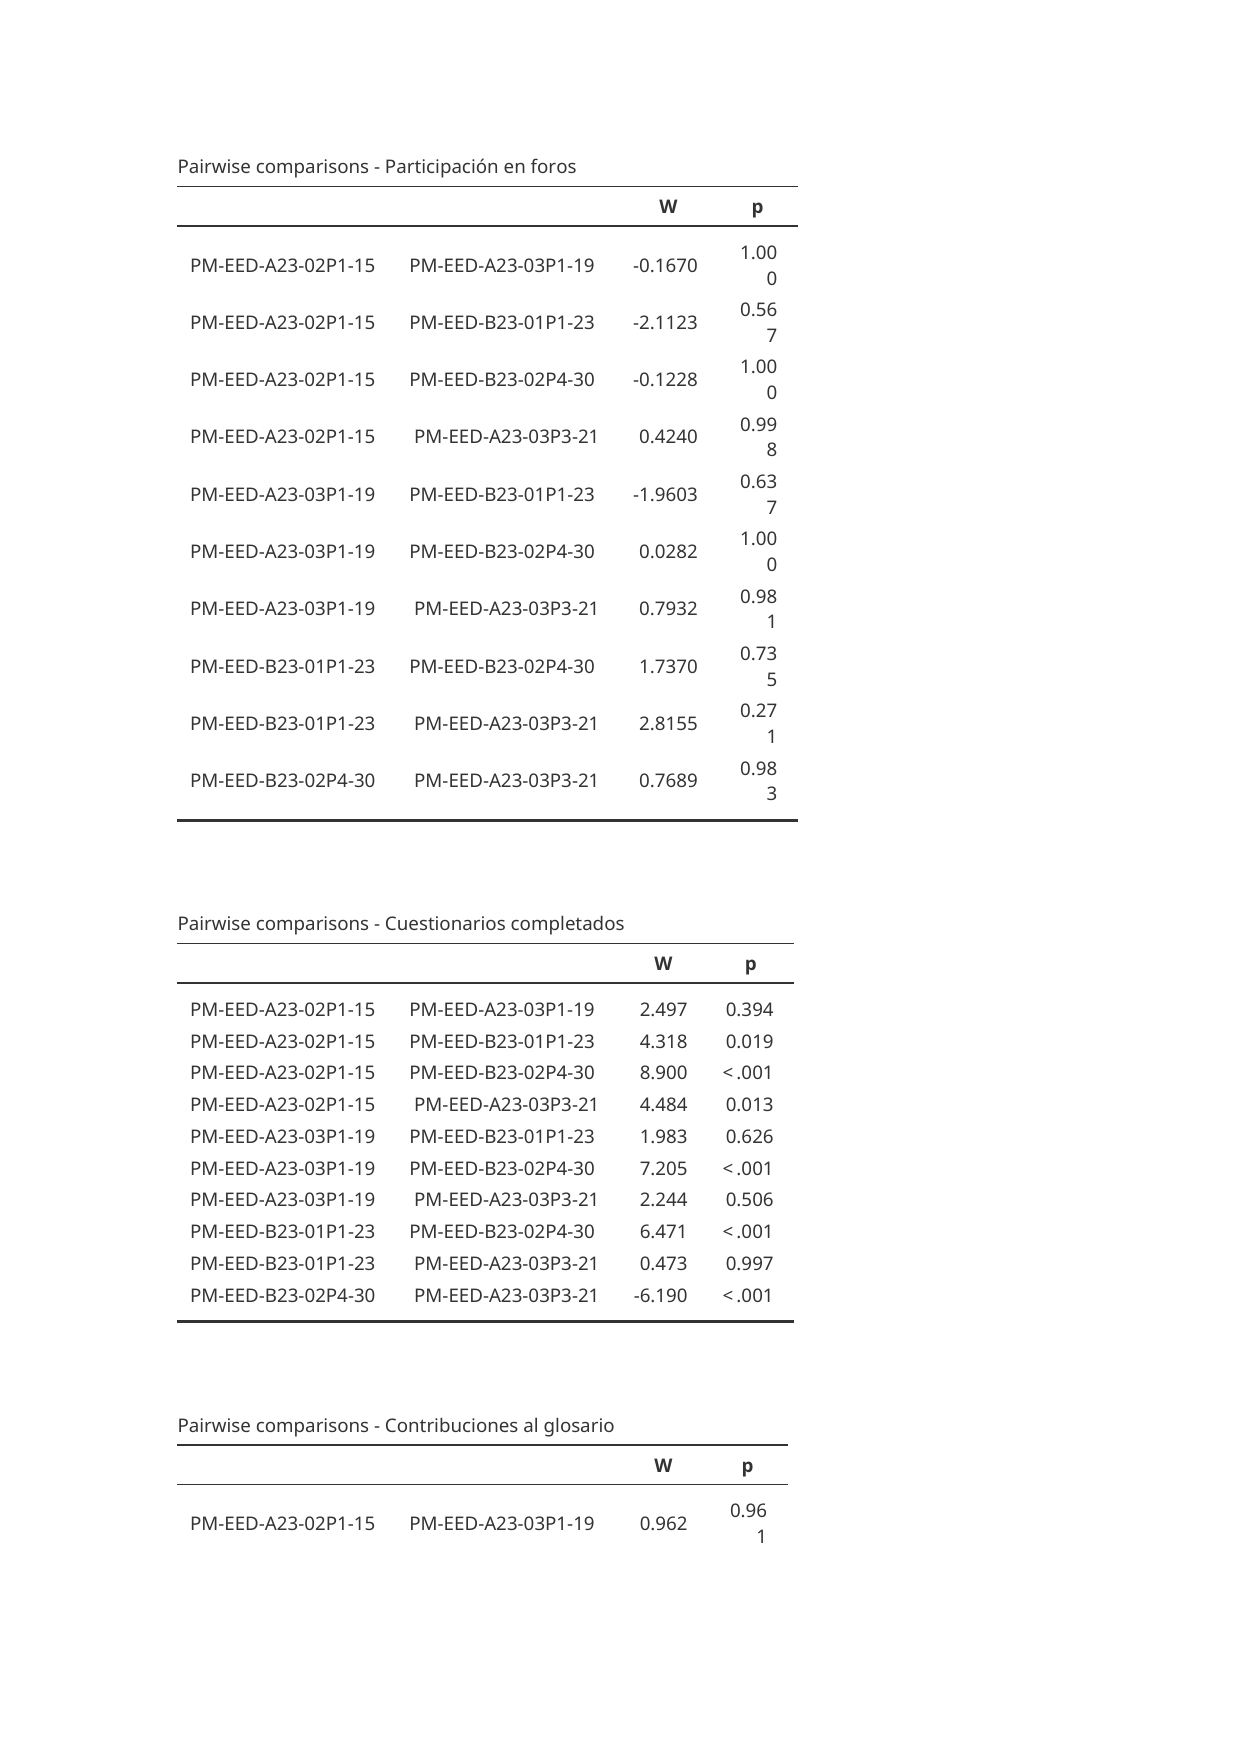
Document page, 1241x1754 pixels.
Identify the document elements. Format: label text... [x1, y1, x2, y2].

table_cell [773, 1279, 794, 1320]
table_cell [177, 1323, 794, 1360]
table_cell [687, 1152, 707, 1184]
table_cell PM-EED-B23-01P1-23 [397, 1120, 600, 1152]
table_cell PM-EED-B23-02P4-30 [177, 1279, 377, 1320]
table_cell [600, 1247, 619, 1279]
table_cell -2.1123 [620, 294, 697, 351]
table_cell PM-EED-A23-03P1-19 [397, 984, 600, 1025]
table_cell PM-EED-A23-03P3-21 [397, 695, 600, 752]
table_cell PM-EED-A23-02P1-15 [177, 408, 377, 465]
table_cell 2.8155 [620, 695, 697, 752]
table_cell [777, 580, 798, 637]
table_cell [377, 1485, 397, 1552]
table_cell 1.983 [620, 1120, 687, 1152]
table_cell PM-EED-A23-03P1-19 [177, 580, 377, 637]
table_cell 0.961 [707, 1485, 767, 1552]
table_cell [777, 523, 798, 580]
table_cell [600, 752, 619, 818]
table_cell [773, 1215, 794, 1247]
table_cell 2.244 [620, 1184, 687, 1215]
table_cell 0.271 [717, 695, 777, 752]
table_cell [600, 1184, 619, 1215]
table_cell 8.900 [620, 1057, 687, 1088]
table_cell [698, 637, 717, 694]
table_cell 1.7370 [620, 637, 697, 694]
table_cell [698, 227, 717, 293]
table_cell 0.0282 [620, 523, 697, 580]
table_cell [177, 822, 798, 858]
table_cell [698, 580, 717, 637]
table_cell [377, 1088, 397, 1120]
table_cell [687, 1247, 707, 1279]
table_cell 0.7932 [620, 580, 697, 637]
table_cell [600, 580, 619, 637]
table_cell [377, 984, 397, 1025]
table_cell [377, 1152, 397, 1184]
table_cell [600, 351, 619, 408]
table_cell 0.626 [707, 1120, 773, 1152]
table_cell 2.497 [620, 984, 687, 1025]
table_cell PM-EED-B23-02P4-30 [397, 351, 600, 408]
table_cell [777, 227, 798, 293]
table_cell [600, 1120, 619, 1152]
table_header Pairwise comparisons - Contribuciones al glosario [177, 1406, 788, 1444]
table_cell [600, 695, 619, 752]
table_cell [600, 1088, 619, 1120]
table_cell [687, 1184, 707, 1215]
table_cell [377, 1120, 397, 1152]
table_cell 0.019 [707, 1025, 773, 1057]
table_cell 0.567 [717, 294, 777, 351]
table_cell [698, 752, 717, 818]
table_cell 6.471 [620, 1215, 687, 1247]
table_cell -0.1228 [620, 351, 697, 408]
table_cell [377, 1215, 397, 1247]
table_cell 1.000 [717, 523, 777, 580]
table_cell -0.1670 [620, 227, 697, 293]
table_cell [687, 1279, 707, 1320]
table_cell [773, 1152, 794, 1184]
table_cell PM-EED-B23-02P4-30 [397, 1057, 600, 1088]
table_cell [600, 465, 619, 523]
table_cell [600, 408, 619, 465]
table_cell 0.735 [717, 637, 777, 694]
table_cell [377, 465, 397, 523]
table_cell PM-EED-A23-03P3-21 [397, 1247, 600, 1279]
table_cell PM-EED-A23-03P3-21 [397, 1184, 600, 1215]
table_cell PM-EED-A23-02P1-15 [177, 1057, 377, 1088]
table_cell [377, 637, 397, 694]
table_cell PM-EED-A23-03P1-19 [177, 1152, 377, 1184]
table_cell [698, 294, 717, 351]
table_cell [377, 1184, 397, 1215]
table_cell [377, 523, 397, 580]
table_cell -6.190 [620, 1279, 687, 1320]
table_cell 0.394 [707, 984, 773, 1025]
table_cell < .001 [707, 1152, 773, 1184]
table_header Pairwise comparisons - Cuestionarios completados [177, 905, 794, 942]
table_cell PM-EED-B23-02P4-30 [397, 1215, 600, 1247]
table_cell [377, 351, 397, 408]
table_cell [777, 637, 798, 694]
table_cell PM-EED-A23-03P1-19 [397, 1485, 600, 1552]
table_cell PM-EED-A23-02P1-15 [177, 351, 377, 408]
table_cell [777, 294, 798, 351]
table_cell < .001 [707, 1279, 773, 1320]
table_cell [377, 695, 397, 752]
table_cell [773, 1025, 794, 1057]
table_cell [773, 984, 794, 1025]
table_cell [377, 1279, 397, 1320]
table_cell PM-EED-B23-01P1-23 [397, 465, 600, 523]
table_cell [600, 227, 619, 293]
table_cell PM-EED-B23-02P4-30 [397, 637, 600, 694]
table_cell [698, 695, 717, 752]
table_cell [377, 227, 397, 293]
table_cell 0.4240 [620, 408, 697, 465]
table_cell [600, 1152, 619, 1184]
table_cell PM-EED-B23-01P1-23 [177, 695, 377, 752]
table_cell [773, 1247, 794, 1279]
table_cell 0.962 [620, 1485, 687, 1552]
table_cell 0.506 [707, 1184, 773, 1215]
table_cell [687, 1025, 707, 1057]
table_cell [687, 1088, 707, 1120]
table_cell [773, 1088, 794, 1120]
table_cell [177, 187, 397, 225]
table_cell [377, 408, 397, 465]
table_cell PM-EED-A23-03P1-19 [177, 465, 377, 523]
table_cell [687, 1485, 707, 1552]
table_cell [687, 1120, 707, 1152]
table_cell p [717, 187, 798, 225]
table_cell 0.998 [717, 408, 777, 465]
table_cell [177, 1446, 397, 1484]
table_cell W [620, 944, 707, 982]
table_cell PM-EED-A23-03P3-21 [397, 580, 600, 637]
table_cell [777, 408, 798, 465]
table_cell PM-EED-B23-01P1-23 [177, 1247, 377, 1279]
table_cell [698, 408, 717, 465]
table_cell 0.473 [620, 1247, 687, 1279]
table_cell PM-EED-A23-02P1-15 [177, 294, 377, 351]
table_cell [698, 465, 717, 523]
table_cell [377, 1247, 397, 1279]
table_cell W [620, 187, 717, 225]
table_cell 0.637 [717, 465, 777, 523]
table_cell PM-EED-B23-01P1-23 [397, 294, 600, 351]
table_cell [600, 1215, 619, 1247]
table_cell PM-EED-B23-02P4-30 [397, 523, 600, 580]
table_cell [600, 637, 619, 694]
table_cell [698, 523, 717, 580]
table_cell -1.9603 [620, 465, 697, 523]
table_cell PM-EED-A23-02P1-15 [177, 984, 377, 1025]
table_cell PM-EED-A23-03P3-21 [397, 408, 600, 465]
table_header Pairwise comparisons - Participación en foros [177, 148, 798, 186]
table_cell [377, 294, 397, 351]
table_cell [687, 1215, 707, 1247]
table_cell [777, 752, 798, 818]
table_cell [397, 1446, 619, 1484]
table_cell PM-EED-A23-03P1-19 [177, 523, 377, 580]
table_cell 0.013 [707, 1088, 773, 1120]
table_cell PM-EED-A23-02P1-15 [177, 1485, 377, 1552]
table_cell [600, 1025, 619, 1057]
table_cell PM-EED-B23-01P1-23 [397, 1025, 600, 1057]
table_cell 1.000 [717, 227, 777, 293]
table_cell [773, 1184, 794, 1215]
table_cell [687, 1057, 707, 1088]
table_cell [397, 187, 619, 225]
table_cell PM-EED-A23-03P1-19 [177, 1184, 377, 1215]
table_cell [698, 351, 717, 408]
table_cell [377, 752, 397, 818]
table_cell 0.983 [717, 752, 777, 818]
table_cell [377, 580, 397, 637]
table_cell [767, 1485, 788, 1552]
table_cell PM-EED-A23-03P3-21 [397, 1279, 600, 1320]
table_cell 0.7689 [620, 752, 697, 818]
table_cell [600, 294, 619, 351]
table_cell [600, 984, 619, 1025]
table_cell PM-EED-B23-02P4-30 [177, 752, 377, 818]
table_cell [600, 1057, 619, 1088]
table_cell PM-EED-A23-02P1-15 [177, 1025, 377, 1057]
table_cell W [620, 1446, 707, 1484]
table_cell PM-EED-B23-01P1-23 [177, 1215, 377, 1247]
table_cell [600, 523, 619, 580]
table_cell 4.484 [620, 1088, 687, 1120]
table_cell PM-EED-A23-03P1-19 [177, 1120, 377, 1152]
table_cell [777, 465, 798, 523]
table_cell [773, 1057, 794, 1088]
table_cell [773, 1120, 794, 1152]
table_cell [600, 1279, 619, 1320]
table_cell 7.205 [620, 1152, 687, 1184]
table_cell 0.997 [707, 1247, 773, 1279]
table_cell p [707, 1446, 788, 1484]
table_cell < .001 [707, 1057, 773, 1088]
table_cell 0.981 [717, 580, 777, 637]
table_cell [687, 984, 707, 1025]
table_cell 4.318 [620, 1025, 687, 1057]
table_cell PM-EED-A23-03P3-21 [397, 752, 600, 818]
table_cell [377, 1057, 397, 1088]
table_cell [397, 944, 619, 982]
table_cell PM-EED-A23-03P3-21 [397, 1088, 600, 1120]
table_cell PM-EED-B23-02P4-30 [397, 1152, 600, 1184]
table_cell PM-EED-A23-03P1-19 [397, 227, 600, 293]
table_cell [600, 1485, 619, 1552]
table_cell [777, 351, 798, 408]
table_cell [177, 944, 397, 982]
table_cell [377, 1025, 397, 1057]
table_cell PM-EED-A23-02P1-15 [177, 1088, 377, 1120]
table_cell 1.000 [717, 351, 777, 408]
table_cell PM-EED-A23-02P1-15 [177, 227, 377, 293]
table_cell [777, 695, 798, 752]
table_cell PM-EED-B23-01P1-23 [177, 637, 377, 694]
table_cell < .001 [707, 1215, 773, 1247]
table_cell p [707, 944, 794, 982]
